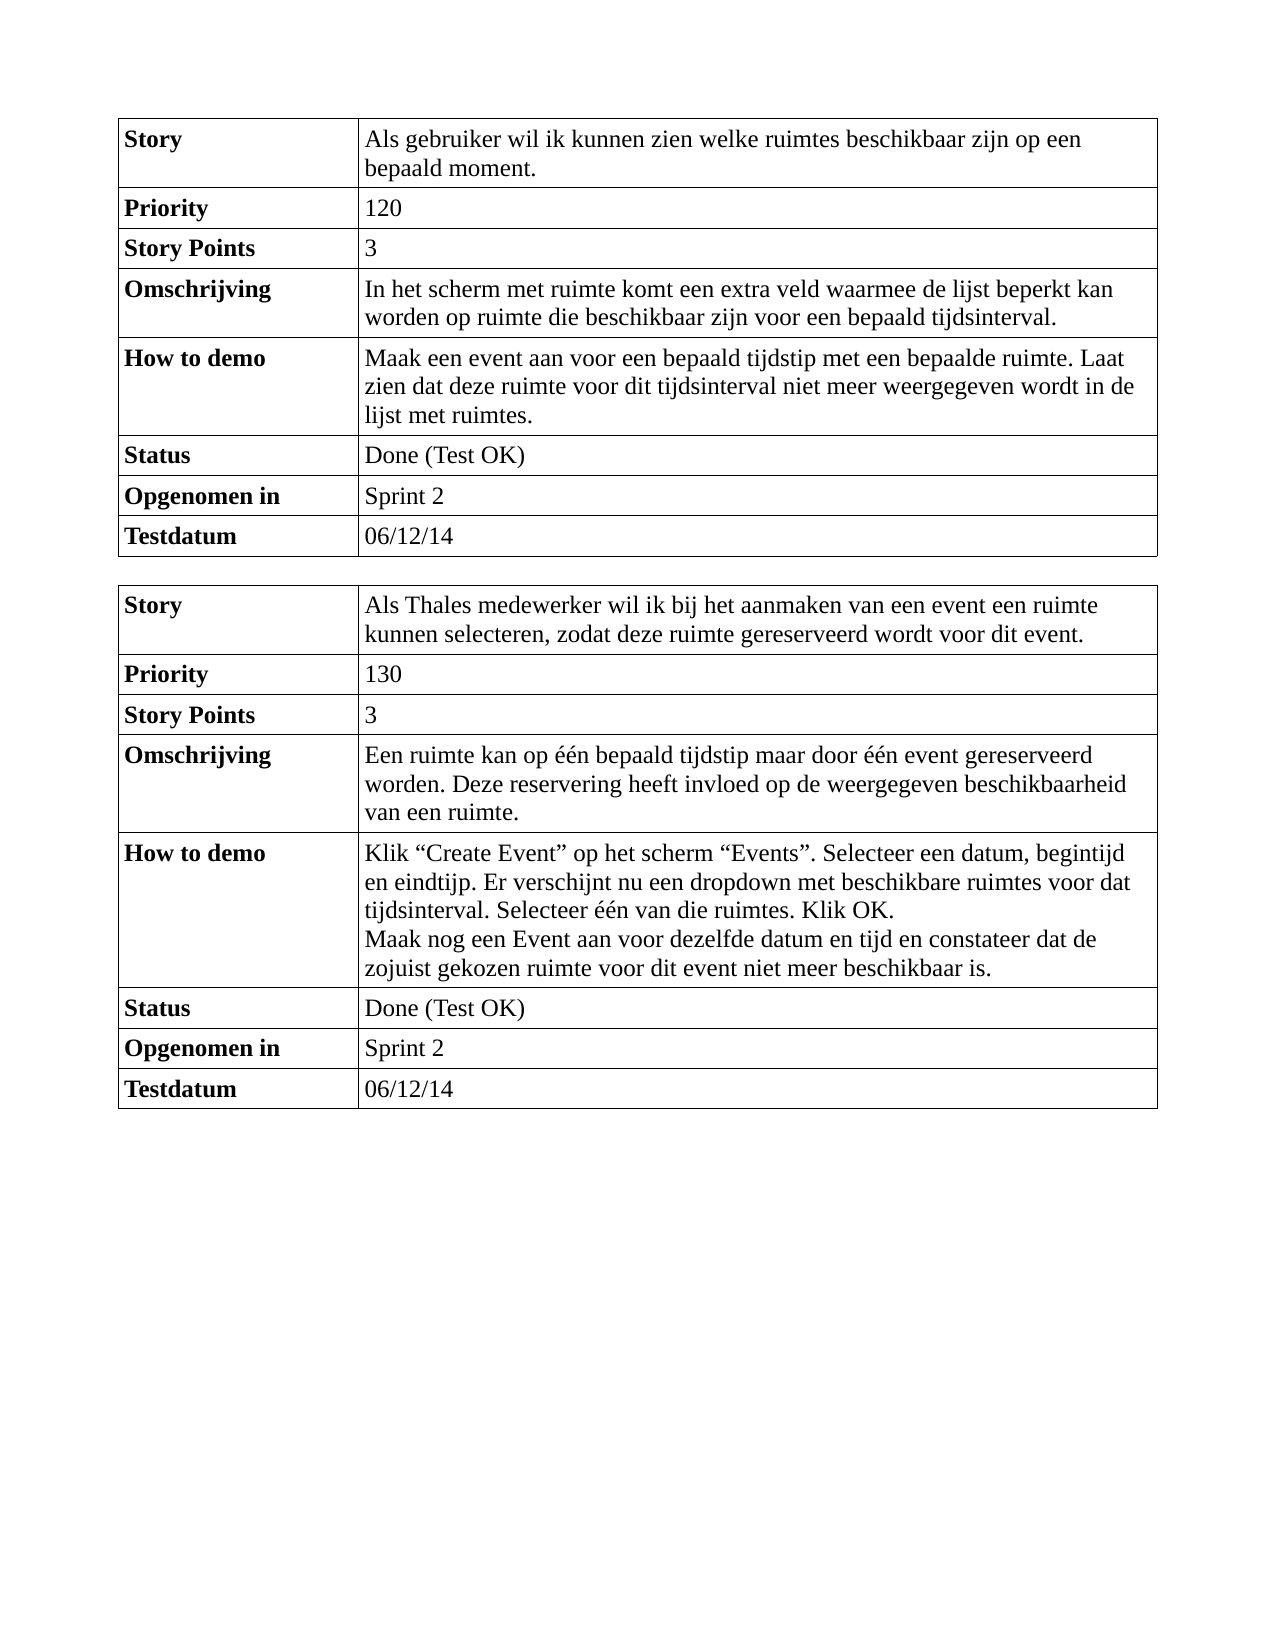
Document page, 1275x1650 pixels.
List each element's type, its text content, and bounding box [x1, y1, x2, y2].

table_cell Sprint 2 [359, 1029, 1157, 1068]
table_cell Een ruimte kan op één bepaald tijdstip maar door één event gereserveerd worden. Deze reservering heeft invloed op de weergegeven beschikbaarheid van een ruimte. [359, 735, 1157, 832]
table_cell Story Points [119, 229, 358, 268]
table_cell How to demo [119, 338, 358, 435]
table_cell Sprint 2 [359, 476, 1157, 515]
table_cell 06/12/14 [359, 1069, 1157, 1108]
table_cell Omschrijving [119, 269, 358, 337]
table_cell Testdatum [119, 516, 358, 556]
table_cell Story Points [119, 695, 358, 734]
table_cell In het scherm met ruimte komt een extra veld waarmee de lijst beperkt kan worden op ruimte die beschikbaar zijn voor een bepaald tijdsinterval. [359, 269, 1157, 337]
table_cell 130 [359, 655, 1157, 694]
table_cell Done (Test OK) [359, 436, 1157, 475]
table_cell Opgenomen in [119, 476, 358, 515]
table_header Als gebruiker wil ik kunnen zien welke ruimtes beschikbaar zijn op een bepaald moment. [359, 119, 1157, 187]
table_cell Status [119, 436, 358, 475]
table_cell 120 [359, 188, 1157, 227]
table_cell Priority [119, 655, 358, 694]
table_header Als Thales medewerker wil ik bij het aanmaken van een event een ruimte kunnen selecteren, zodat deze ruimte gereserveerd wordt voor dit event. [359, 586, 1157, 653]
table_header Story [119, 586, 358, 653]
table_header Story [119, 119, 358, 187]
table_cell Testdatum [119, 1069, 358, 1108]
table_cell Opgenomen in [119, 1029, 358, 1068]
table_cell Status [119, 988, 358, 1028]
table_cell Done (Test OK) [359, 988, 1157, 1028]
table_cell 3 [359, 229, 1157, 268]
table_cell How to demo [119, 833, 358, 987]
table_cell 3 [359, 695, 1157, 734]
table_cell Omschrijving [119, 735, 358, 832]
table_cell Maak een event aan voor een bepaald tijdstip met een bepaalde ruimte. Laat zien dat deze ruimte voor dit tijdsinterval niet meer weergegeven wordt in de lijst met ruimtes. [359, 338, 1157, 435]
table_cell 06/12/14 [359, 516, 1157, 556]
table_cell Klik “Create Event” op het scherm “Events”. Selecteer een datum, begintijd en eindtijp. Er verschijnt nu een dropdown met beschikbare ruimtes voor dat tijdsinterval. Selecteer één van die ruimtes. Klik OK. Maak nog een Event aan voor dezelfde datum en tijd en constateer dat de zojuist gekozen ruimte voor dit event niet meer beschikbaar is. [359, 833, 1157, 987]
table_cell Priority [119, 188, 358, 227]
